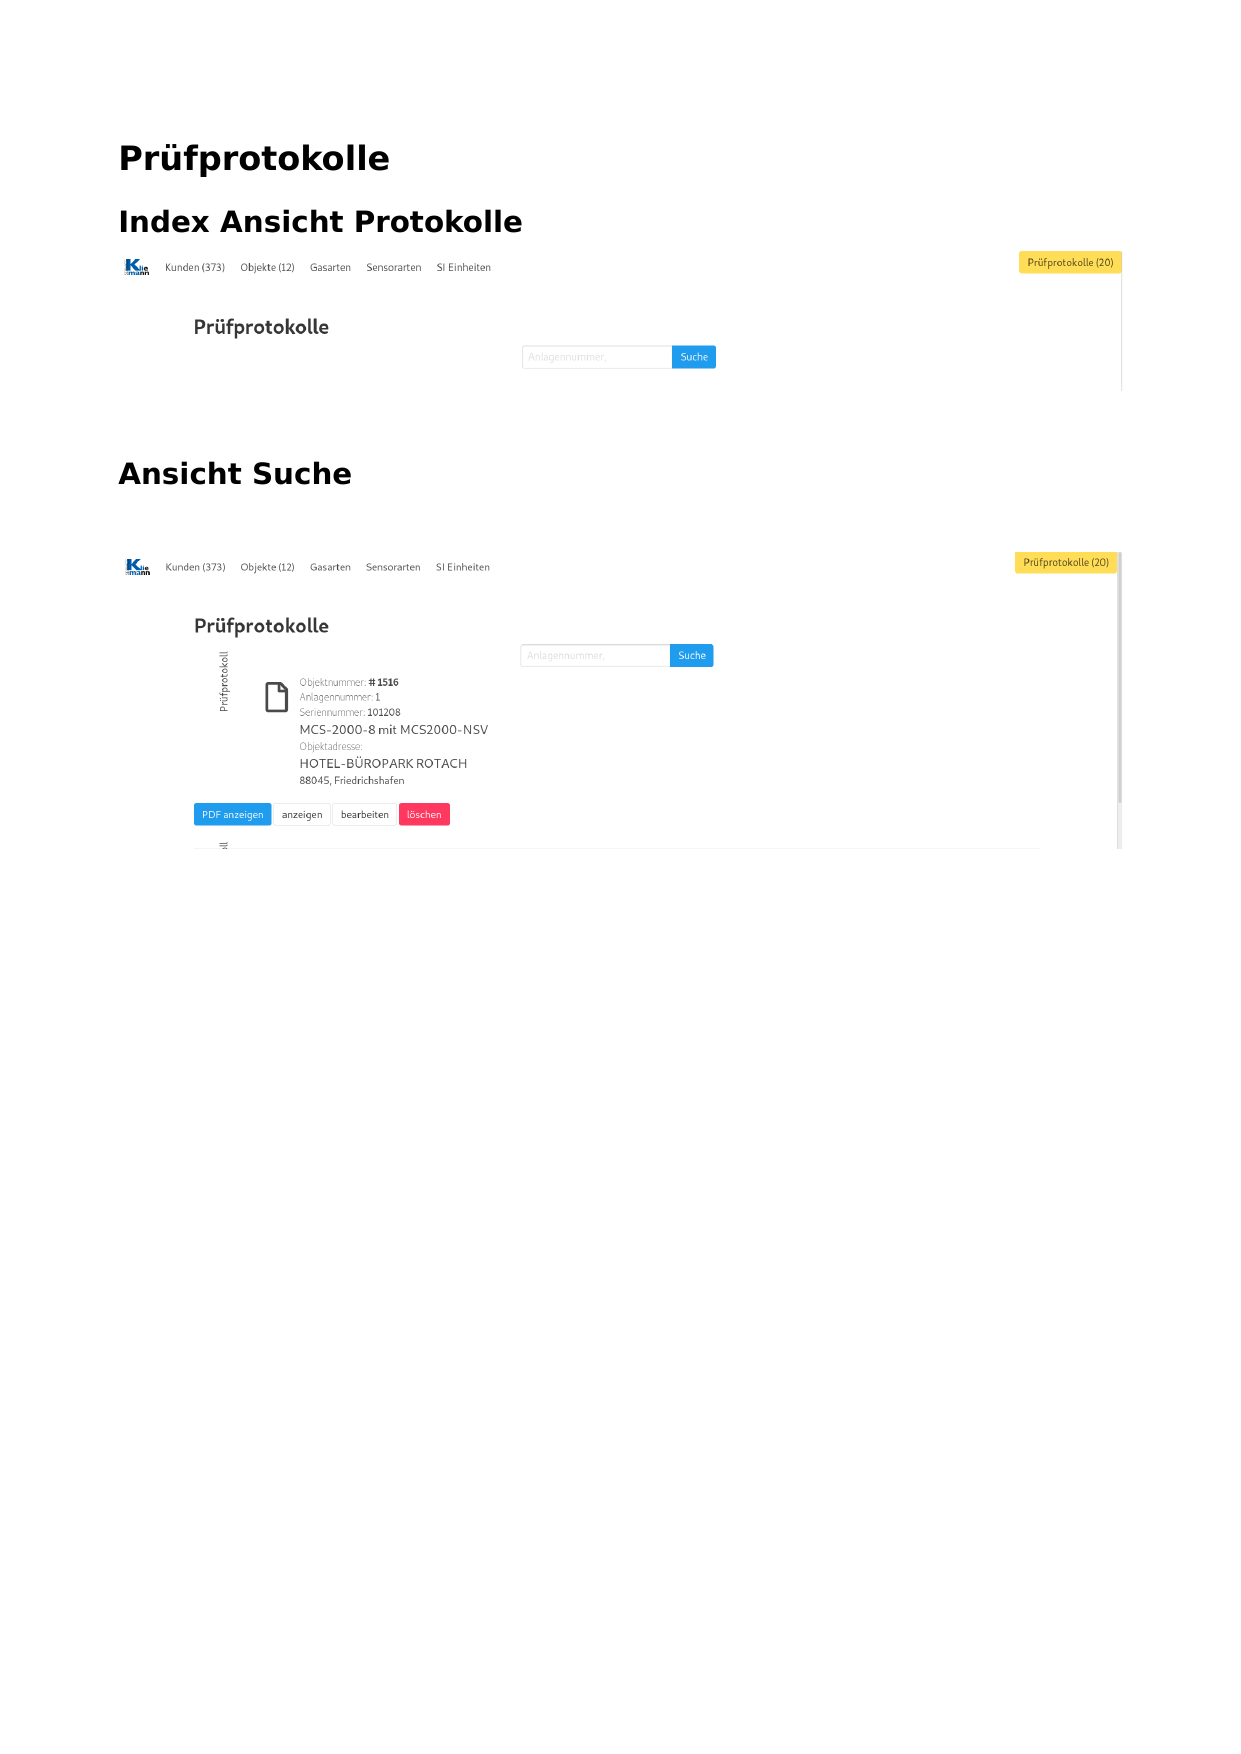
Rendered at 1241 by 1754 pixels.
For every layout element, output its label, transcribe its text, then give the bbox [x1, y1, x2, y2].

subtitle Ansicht Suche [118, 457, 1122, 492]
subtitle Prüfprotokolle [118, 139, 1122, 178]
picture [118, 251, 1123, 391]
subtitle Index Ansicht Protokolle [118, 205, 1122, 239]
picture [118, 552, 1123, 849]
